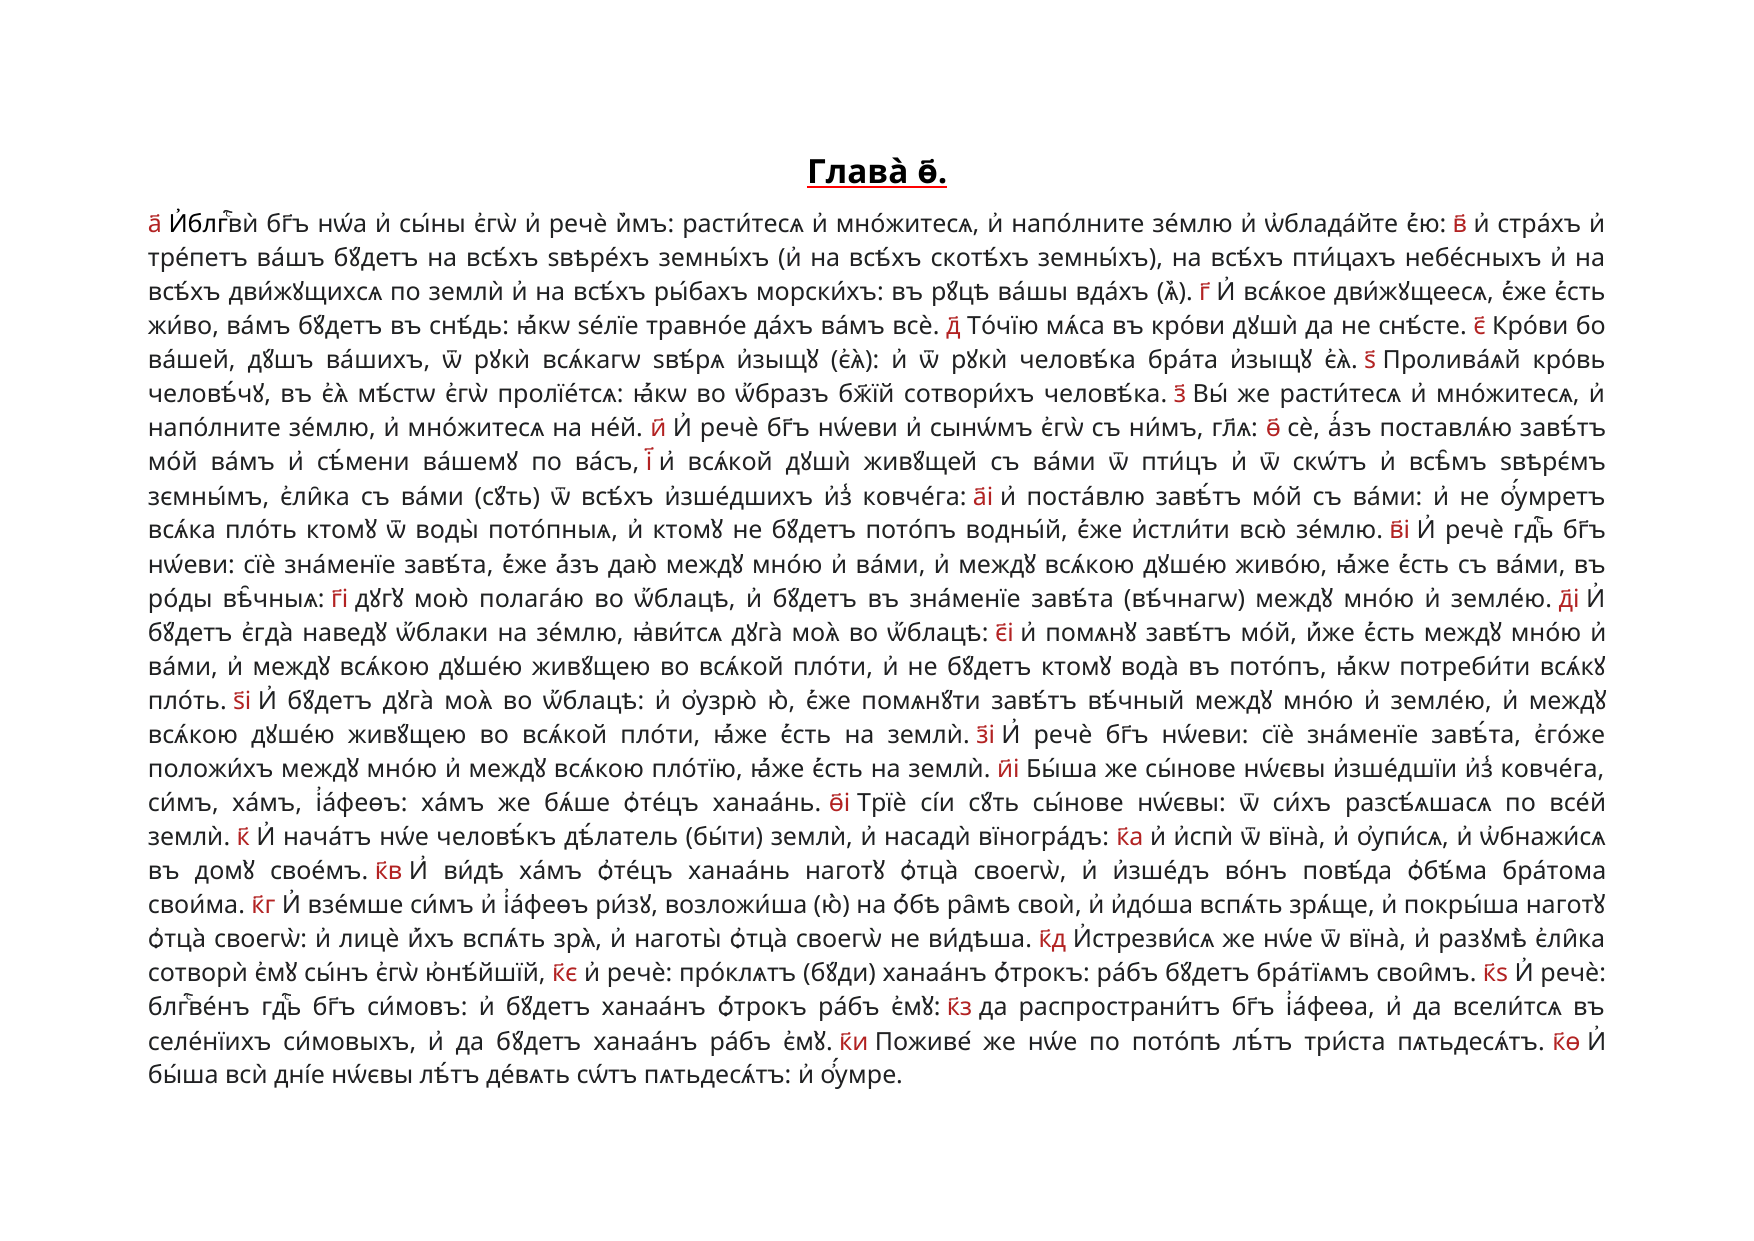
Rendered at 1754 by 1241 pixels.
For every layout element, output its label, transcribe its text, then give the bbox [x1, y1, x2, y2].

text а҃ И҆блгⷭ҇вѝ бг҃ъ нѡ́а и҆ сы́ны є҆гѡ̀ и҆ речѐ и҆̀мъ: расти́тесѧ и҆ мно́житесѧ, и҆ напо́лните зе́млю и҆ ѡ҆блада́йте є҆́ю: в҃ и҆ стра́хъ и҆ тре́петъ ва́шъ бꙋ́детъ на всѣ́хъ ѕвѣре́хъ земны́хъ (и҆ на всѣ́хъ скотѣ́хъ земны́хъ), на всѣ́хъ пти́цахъ небе́сныхъ и҆ на всѣ́хъ дви́жꙋщихсѧ по землѝ и҆ на всѣ́хъ ры́бахъ морски́хъ: въ рꙋ́цѣ ва́шы вда́хъ (ѧ҆̀). г҃ И҆ всѧ́кое дви́жꙋщеесѧ, є҆́же є҆́сть жи́во, ва́мъ бꙋ́детъ въ снѣ́дь: ꙗ҆́кѡ ѕе́лїе травно́е да́хъ ва́мъ всѐ. д҃ То́чїю мѧ́са въ кро́ви дꙋшѝ да не снѣ́сте. є҃ Кро́ви бо ва́шей, дꙋ́шъ ва́шихъ, ѿ рꙋкѝ всѧ́кагѡ ѕвѣ́рѧ и҆зыщꙋ̀ (є҆ѧ̀): и҆ ѿ рꙋкѝ человѣ́ка бра́та и҆зыщꙋ̀ є҆ѧ̀. ѕ҃ Пролива́ѧй кро́вь человѣ́чꙋ, въ є҆ѧ̀ мѣ́стѡ є҆гѡ̀ пролїе́тсѧ: ꙗ҆́кѡ во ѡ҆́бразъ бж҃їй сотвори́хъ человѣ́ка. з҃ Вы́ же расти́тесѧ и҆ мно́житесѧ, и҆ напо́лните зе́млю, и҆ мно́житесѧ на не́й. и҃ И҆ речѐ бг҃ъ нѡ́еви и҆ сынѡ́мъ є҆гѡ̀ съ ни́мъ, гл҃ѧ: ѳ҃ сѐ, а҆́зъ поставлѧ́ю завѣ́тъ мо́й ва́мъ и҆ сѣ́мени ва́шемꙋ по ва́съ, і҃ и҆ всѧ́кой дꙋшѝ живꙋ́щей съ ва́ми ѿ пти́цъ и҆ ѿ скѡ́тъ и҆ всѣ̑мъ ѕвѣрє́мъ зємны́мъ, є҆ли̑ка съ ва́ми (сꙋ́ть) ѿ всѣ́хъ и҆зше́дшихъ и҆з̾ ковче́га: а҃і и҆ поста́влю завѣ́тъ мо́й съ ва́ми: и҆ не ѹ҆́мретъ всѧ́ка пло́ть ктомꙋ̀ ѿ воды̀ пото́пныѧ, и҆ ктомꙋ̀ не бꙋ́детъ пото́пъ водны́й, є҆́же и҆стли́ти всю̀ зе́млю. в҃і И҆ речѐ гдⷭ҇ь бг҃ъ нѡ́еви: сїѐ зна́менїе завѣ́та, є҆́же а҆́зъ даю̀ междꙋ̀ мно́ю и҆ ва́ми, и҆ междꙋ̀ всѧ́кою дꙋше́ю живо́ю, ꙗ҆́же є҆́сть съ ва́ми, въ ро́ды вѣ̑чныѧ: г҃і дꙋгꙋ̀ мою̀ полага́ю во ѡ҆́блацѣ, и҆ бꙋ́детъ въ зна́менїе завѣ́та (вѣ́чнагѡ) междꙋ̀ мно́ю и҆ земле́ю. д҃і И҆ бꙋ́детъ є҆гда̀ наведꙋ̀ ѡ҆́блаки на зе́млю, ꙗ҆ви́тсѧ дꙋга̀ моѧ̀ во ѡ҆́блацѣ: є҃і и҆ помѧнꙋ̀ завѣ́тъ мо́й, и҆́же є҆́сть междꙋ̀ мно́ю и҆ ва́ми, и҆ междꙋ̀ всѧ́кою дꙋше́ю живꙋ́щею во всѧ́кой пло́ти, и҆ не бꙋ́детъ ктомꙋ̀ вода̀ въ пото́пъ, ꙗ҆́кѡ потреби́ти всѧ́кꙋ пло́ть. ѕ҃і И҆ бꙋ́детъ дꙋга̀ моѧ̀ во ѡ҆́блацѣ: и҆ ѹ҆зрю̀ ю҆̀, є҆́же помѧнꙋ́ти завѣ́тъ вѣ́чный междꙋ̀ мно́ю и҆ земле́ю, и҆ междꙋ̀ всѧ́кою дꙋше́ю живꙋ́щею во всѧ́кой пло́ти, ꙗ҆́же є҆́сть на землѝ. з҃і И҆ речѐ бг҃ъ нѡ́еви: сїѐ зна́менїе завѣ́та, є҆го́же положи́хъ междꙋ̀ мно́ю и҆ междꙋ̀ всѧ́кою пло́тїю, ꙗ҆́же є҆́сть на землѝ. и҃і Бы́ша же сы́нове нѡ́євы и҆зше́дшїи и҆з̾ ковче́га, си́мъ, ха́мъ, і҆а́феѳъ: ха́мъ же бѧ́ше ѻ҆те́цъ ханаа́нь. ѳ҃і Трїѐ сі́и сꙋ́ть сы́нове нѡ́євы: ѿ си́хъ разсѣ́ѧшасѧ по все́й землѝ. к҃ И҆ нача́тъ нѡ́е человѣ́къ дѣ́латель (бы́ти) землѝ, и҆ насадѝ вїногра́дъ: к҃а и҆ и҆спѝ ѿ вїна̀, и҆ ѹ҆пи́сѧ, и҆ ѡ҆бнажи́сѧ въ домꙋ̀ свое́мъ. к҃в И҆ ви́дѣ ха́мъ ѻ҆те́цъ ханаа́нь наготꙋ̀ ѻ҆тца̀ своегѡ̀, и҆ и҆зше́дъ во́нъ повѣ́да ѻ҆бѣ́ма бра́тома свои́ма. к҃г И҆ взе́мше си́мъ и҆ і҆а́феѳъ ри́зꙋ, возложи́ша (ю҆̀) на ѻ҆́бѣ ра̑мѣ своѝ, и҆ и҆до́ша вспѧ́ть зрѧ́ще, и҆ покры́ша наготꙋ̀ ѻ҆тца̀ своегѡ̀: и҆ лицѐ и҆́хъ вспѧ́ть зрѧ̀, и҆ наготы̀ ѻ҆тца̀ своегѡ̀ не ви́дѣша. к҃д И҆стрезви́сѧ же нѡ́е ѿ вїна̀, и҆ разꙋмѣ̀ є҆ли̑ка сотворѝ є҆мꙋ̀ сы́нъ є҆гѡ̀ ю҆нѣ́йшїй, к҃є и҆ речѐ: про́клѧтъ (бꙋ́ди) ханаа́нъ ѻ҆́трокъ: ра́бъ бꙋ́детъ бра́тїѧмъ свои̑мъ. к҃ѕ И҆ речѐ: блгⷭ҇ве́нъ гдⷭ҇ь бг҃ъ си́мовъ: и҆ бꙋ́детъ ханаа́нъ ѻ҆́трокъ ра́бъ є҆мꙋ̀: к҃з да распространи́тъ бг҃ъ і҆а́феѳа, и҆ да всели́тсѧ въ селе́нїихъ си́мовыхъ, и҆ да бꙋ́детъ ханаа́нъ ра́бъ є҆мꙋ̀. к҃и Поживе́ же нѡ́е по пото́пѣ лѣ́тъ три́ста пѧтьдесѧ́тъ. к҃ѳ И҆ бы́ша всѝ дні́е нѡ́євы лѣ́тъ де́вѧть сѡ́тъ пѧтьдесѧ́тъ: и҆ ѹ҆́мре. [148, 206, 1606, 1091]
text Глава̀ ѳ҃. [148, 148, 1606, 193]
